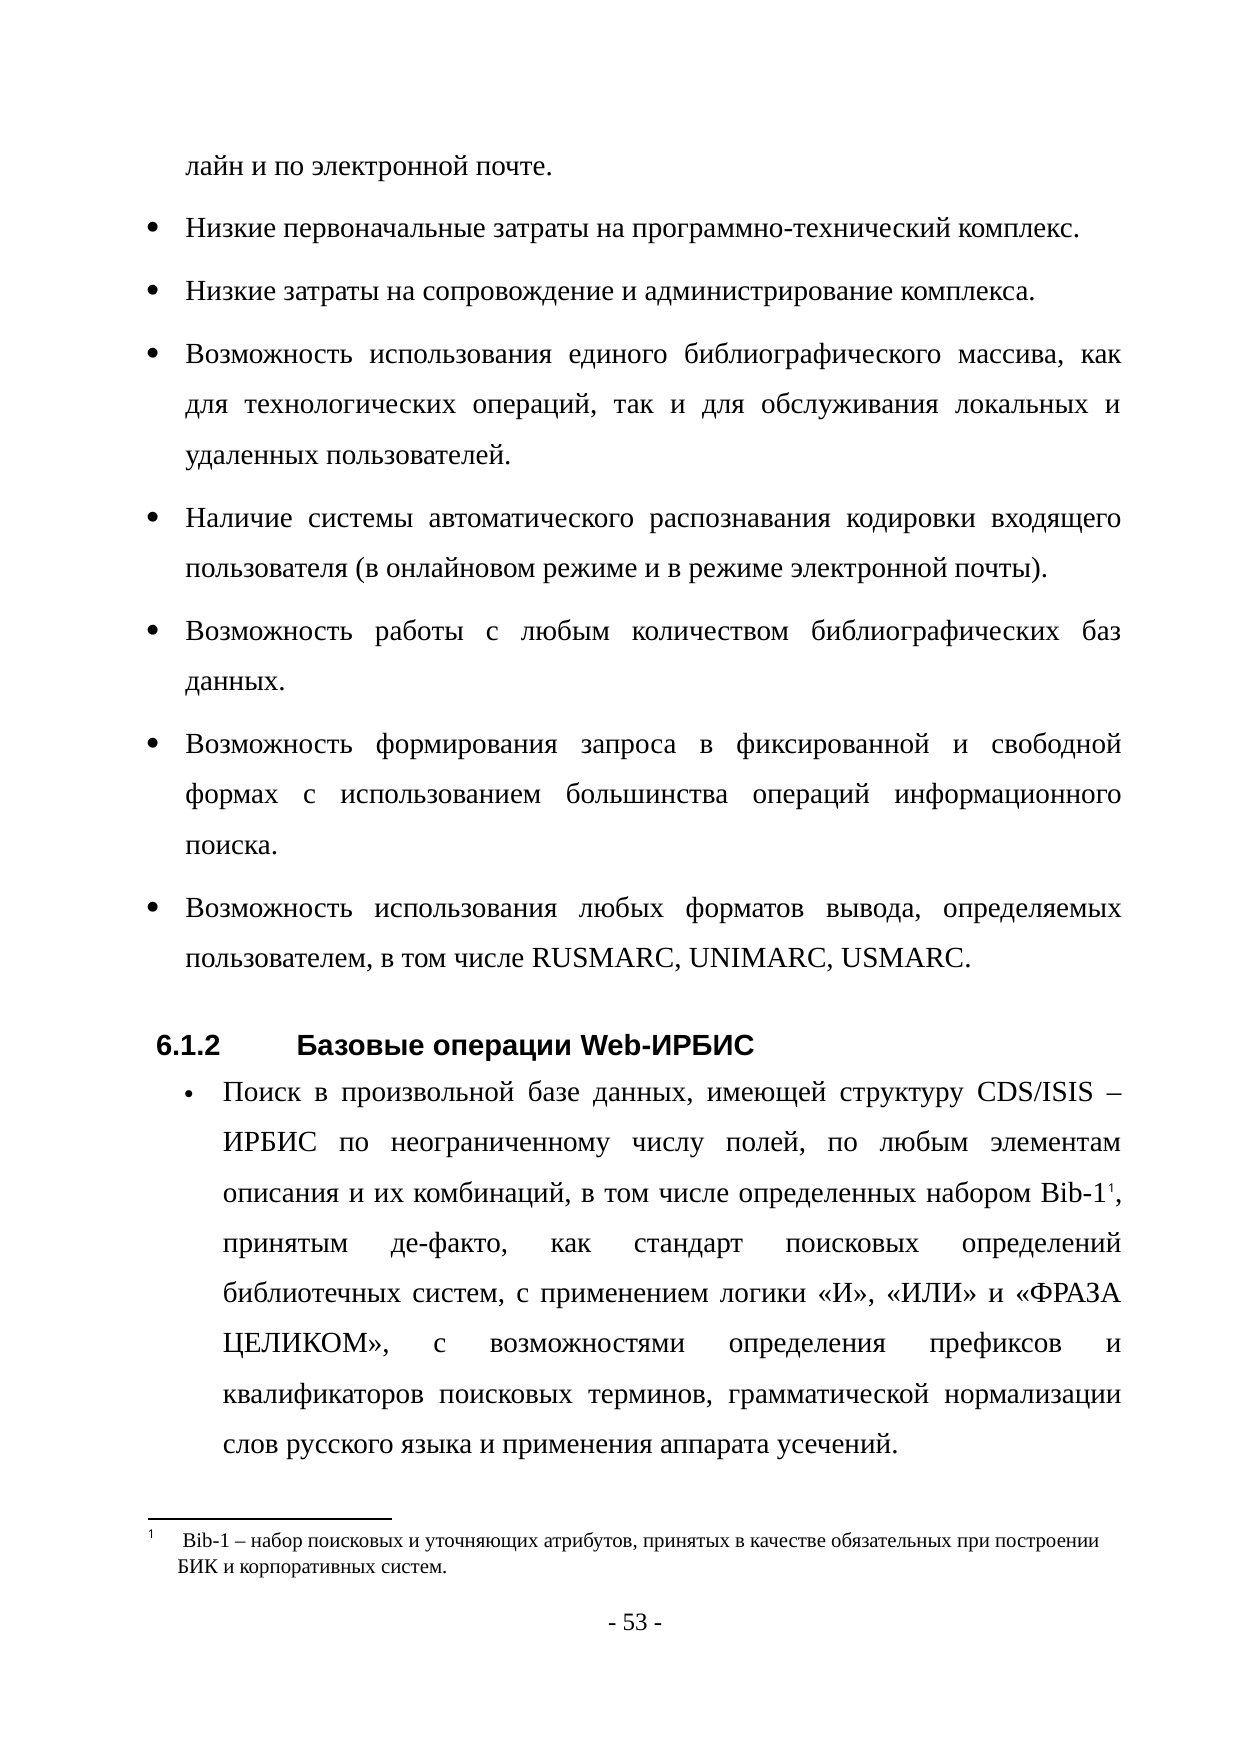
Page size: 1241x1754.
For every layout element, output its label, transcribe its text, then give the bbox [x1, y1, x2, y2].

list Поиск в произвольной базе данных, имеющей структуру CDS/ISIS – ИРБИС по неограниченному числу полей, по любым элементам описания и их комбинаций, в том числе определенных набором Bib-1, принятым де-факто, как стандарт поисковых определений библиотечных систем, с применением логики «И», «ИЛИ» и «ФРАЗА ЦЕЛИКОМ», с возможностями определения префиксов и квалификаторов поисковых терминов, грамматической нормализации слов русского языка и применения аппарата усечений. [185, 1074, 1122, 1460]
list Низкие первоначальные затраты на программно-технический комплекс. [148, 210, 1122, 244]
list Наличие системы автоматического распознавания кодировки входящего пользователя (в онлайновом режиме и в режиме электронной почты). [148, 500, 1122, 584]
list Возможность формирования запроса в фиксированной и свободной формах с использованием большинства операций информационного поиска. [148, 726, 1122, 861]
list Bib-1 – набор поисковых и уточняющих атрибутов, принятых в качестве обязательных при построении БИК и корпоративных систем. [148, 1525, 1122, 1578]
list Возможность использования любых форматов вывода, определяемых пользователем, в том числе RUSMARC, UNIMARC, USMARC. [148, 890, 1122, 974]
list Низкие затраты на сопровождение и администрирование комплекса. [148, 273, 1122, 307]
list лайн и по электронной почте. [148, 148, 1122, 181]
subtitle Базовые операции Web-ИРБИС [148, 1028, 1122, 1062]
list Возможность использования единого библиографического массива, как для технологических операций, так и для обслуживания локальных и удаленных пользователей. [148, 336, 1122, 471]
list Возможность работы с любым количеством библиографических баз данных. [148, 613, 1122, 697]
